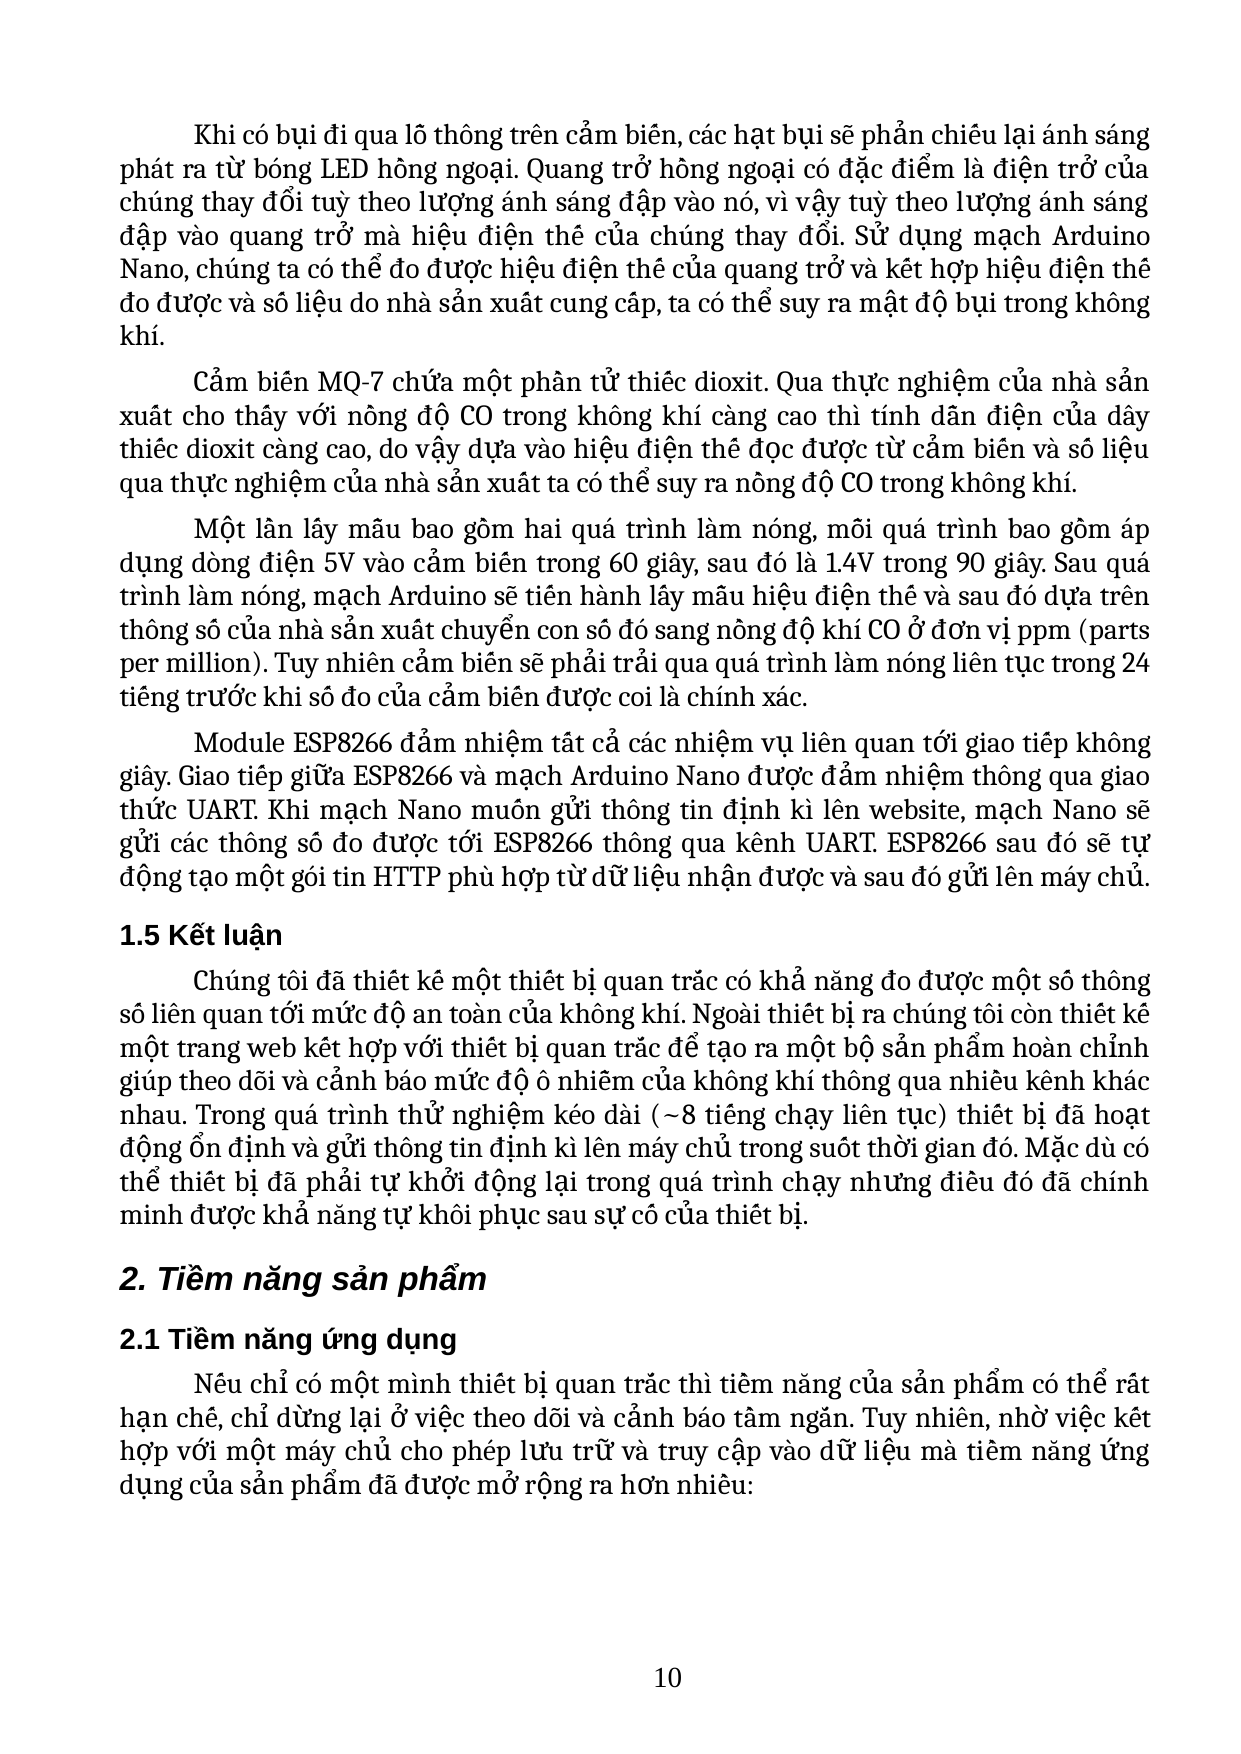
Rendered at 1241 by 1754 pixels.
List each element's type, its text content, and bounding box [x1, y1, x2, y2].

subtitle 1.5 Kết luận [119, 918, 1151, 952]
text Một lần lấy mẫu bao gồm hai quá trình làm nóng, mỗi quá trình bao gồm áp dụng dòng điện 5V vào cảm biến trong 60 giây, sau đó là 1.4V trong 90 giây. Sau quá trình làm nóng, mạch Arduino sẽ tiến hành lấy mẫu hiệu điện thế và sau đó dựa trên thông số của nhà sản xuất chuyển con số đó sang nồng độ khí CO ở đơn vị ppm (parts per million). Tuy nhiên cảm biến sẽ phải trải qua quá trình làm nóng liên tục trong 24 tiếng trước khi số đo của cảm biến được coi là chính xác. [119, 512, 1151, 713]
text Nếu chỉ có một mình thiết bị quan trắc thì tiềm năng của sản phẩm có thể rất hạn chế, chỉ dừng lại ở việc theo dõi và cảnh báo tầm ngắn. Tuy nhiên, nhờ việc kết hợp với một máy chủ cho phép lưu trữ và truy cập vào dữ liệu mà tiềm năng ứng dụng của sản phẩm đã được mở rộng ra hơn nhiều: [119, 1367, 1151, 1502]
subtitle 2. Tiềm năng sản phẩm [119, 1259, 1151, 1298]
text Khi có bụi đi qua lỗ thông trên cảm biến, các hạt bụi sẽ phản chiếu lại ánh sáng phát ra từ bóng LED hồng ngoại. Quang trở hồng ngoại có đặc điểm là điện trở của chúng thay đổi tuỳ theo lượng ánh sáng đập vào nó, vì vậy tuỳ theo lượng ánh sáng đập vào quang trở mà hiệu điện thế của chúng thay đổi. Sử dụng mạch Arduino Nano, chúng ta có thể đo được hiệu điện thế của quang trở và kết hợp hiệu điện thế đo được và số liệu do nhà sản xuất cung cấp, ta có thể suy ra mật độ bụi trong không khí. [119, 118, 1151, 353]
text Cảm biến MQ-7 chứa một phần tử thiếc dioxit. Qua thực nghiệm của nhà sản xuất cho thấy với nồng độ CO trong không khí càng cao thì tính dẫn điện của dây thiếc dioxit càng cao, do vậy dựa vào hiệu điện thế đọc được từ cảm biến và số liệu qua thực nghiệm của nhà sản xuất ta có thể suy ra nồng độ CO trong không khí. [119, 366, 1151, 500]
subtitle 2.1 Tiềm năng ứng dụng [119, 1322, 1151, 1355]
text Module ESP8266 đảm nhiệm tất cả các nhiệm vụ liên quan tới giao tiếp không giây. Giao tiếp giữa ESP8266 và mạch Arduino Nano được đảm nhiệm thông qua giao thức UART. Khi mạch Nano muốn gửi thông tin định kì lên website, mạch Nano sẽ gửi các thông số đo được tới ESP8266 thông qua kênh UART. ESP8266 sau đó sẽ tự động tạo một gói tin HTTP phù hợp từ dữ liệu nhận được và sau đó gửi lên máy chủ. [119, 726, 1151, 894]
text Chúng tôi đã thiết kế một thiết bị quan trắc có khả năng đo được một số thông số liên quan tới mức độ an toàn của không khí. Ngoài thiết bị ra chúng tôi còn thiết kế một trang web kết hợp với thiết bị quan trắc để tạo ra một bộ sản phẩm hoàn chỉnh giúp theo dõi và cảnh báo mức độ ô nhiễm của không khí thông qua nhiều kênh khác nhau. Trong quá trình thử nghiệm kéo dài (~8 tiếng chạy liên tục) thiết bị đã hoạt động ổn định và gửi thông tin định kì lên máy chủ trong suốt thời gian đó. Mặc dù có thể thiết bị đã phải tự khởi động lại trong quá trình chạy nhưng điều đó đã chính minh được khả năng tự khôi phục sau sự cố của thiết bị. [119, 964, 1151, 1232]
